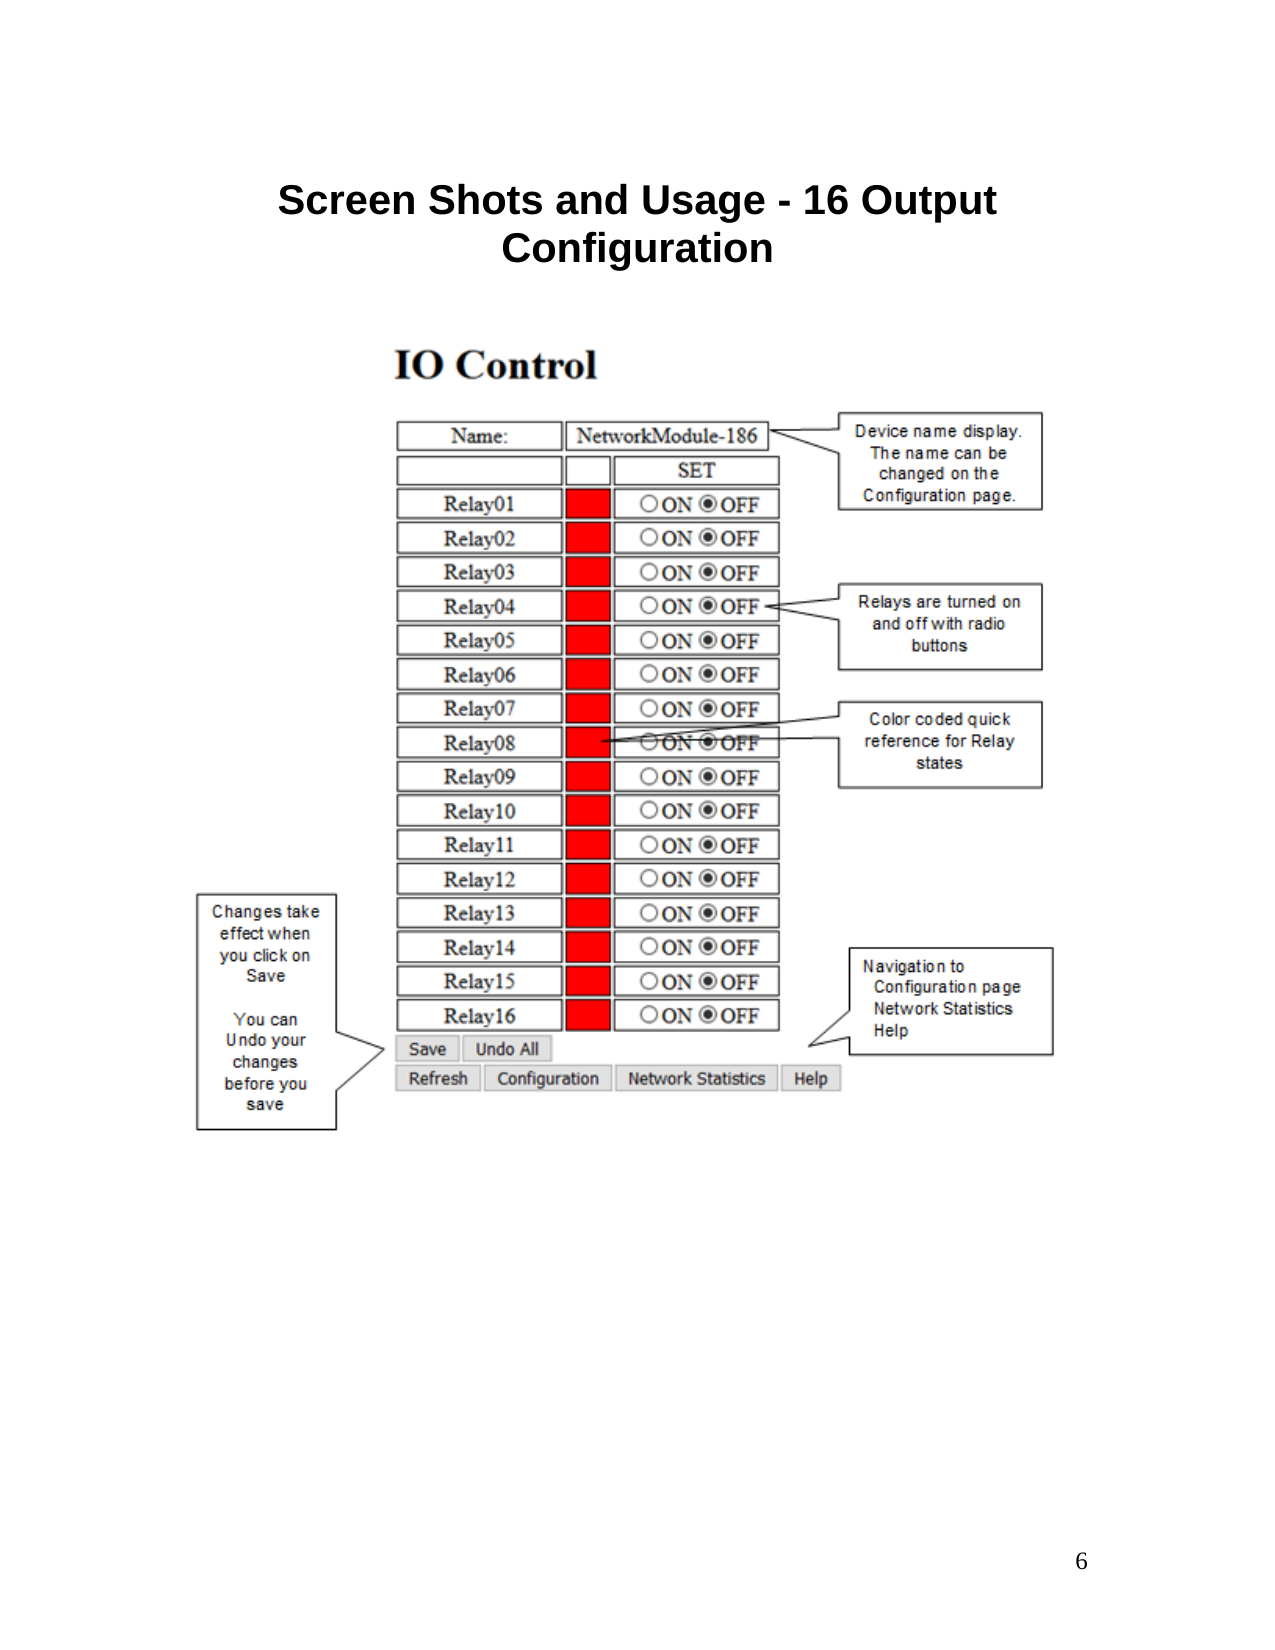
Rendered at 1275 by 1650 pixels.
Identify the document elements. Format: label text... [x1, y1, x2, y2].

subtitle Screen Shots and Usage - 16 Output Configuration [187, 175, 1087, 271]
picture [187, 334, 1065, 1140]
